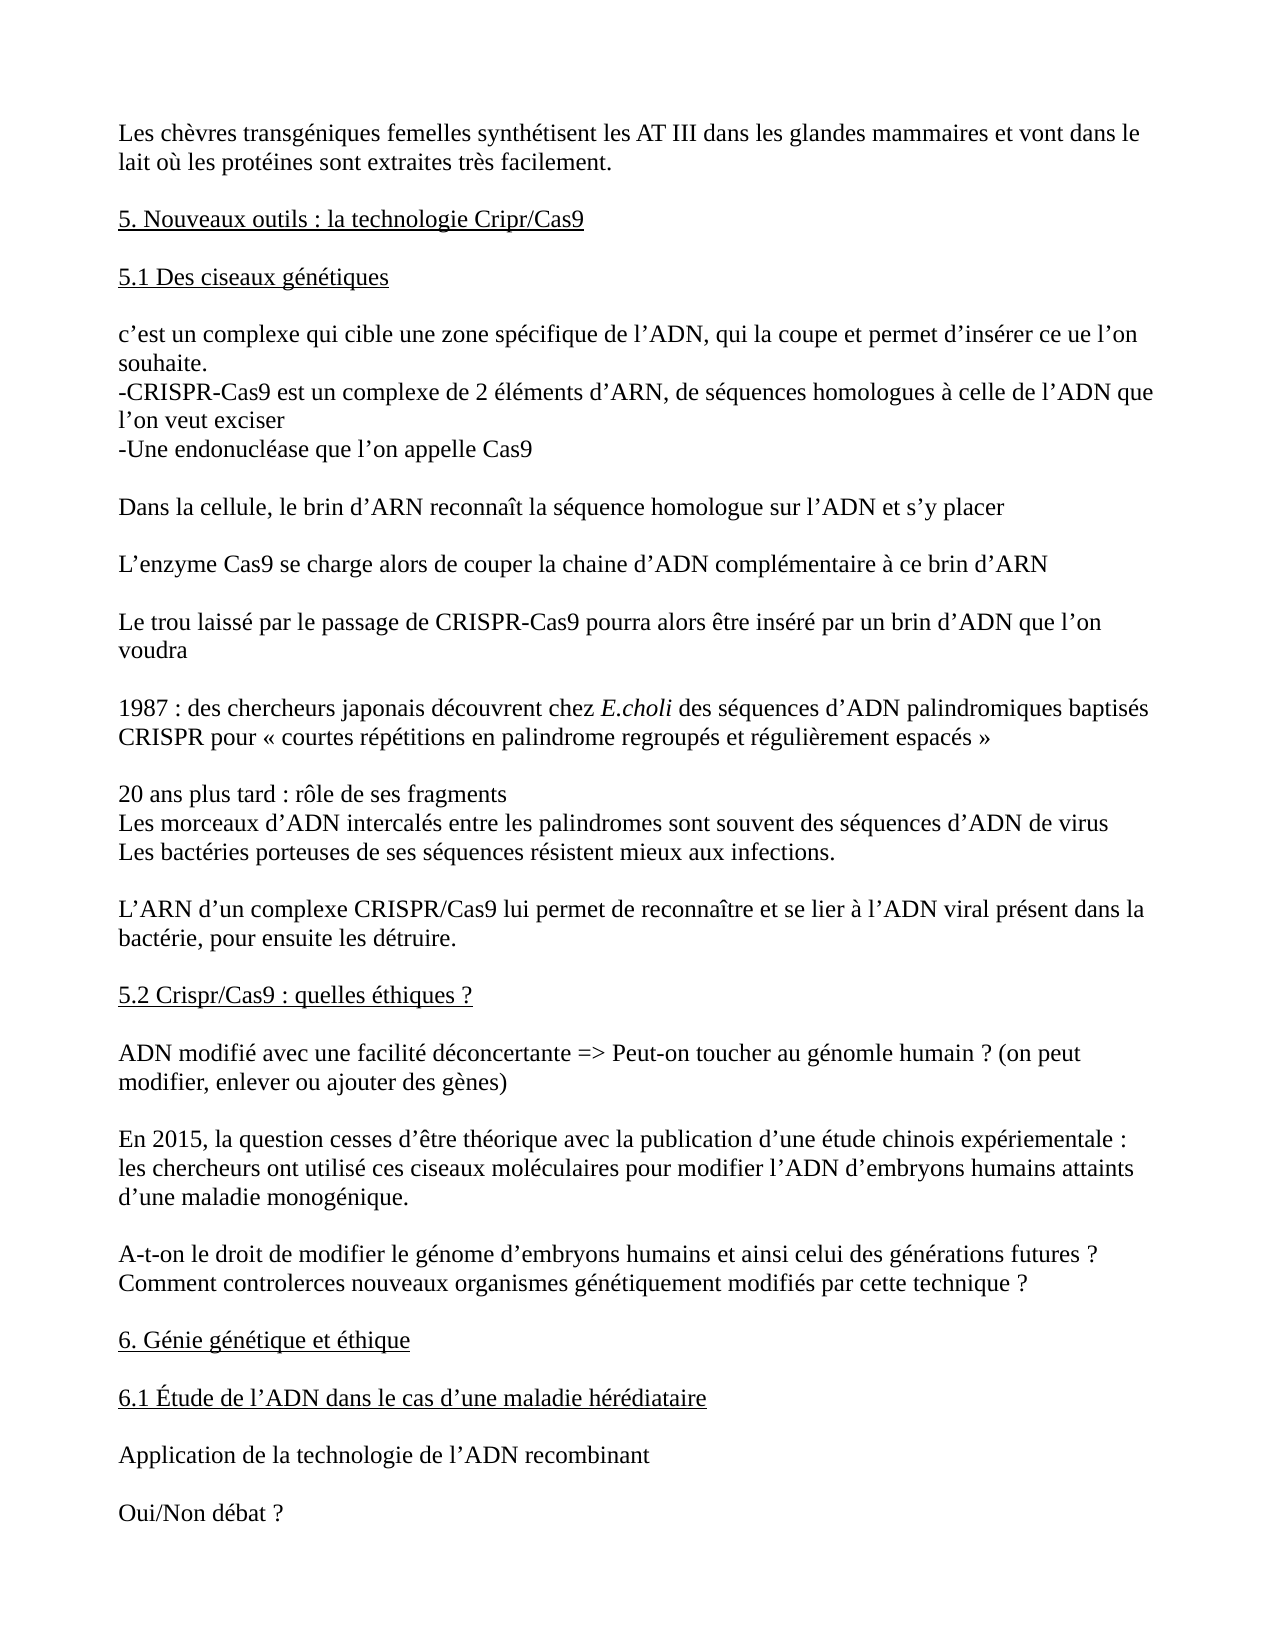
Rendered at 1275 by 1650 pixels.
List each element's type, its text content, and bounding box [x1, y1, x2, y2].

text 20 ans plus tard : rôle de ses fragments [118, 779, 1157, 808]
text A-t-on le droit de modifier le génome d’embryons humains et ainsi celui des générations futures ? Comment controlerces nouveaux organismes génétiquement modifiés par cette technique ? [118, 1239, 1157, 1297]
text Les morceaux d’ADN intercalés entre les palindromes sont souvent des séquences d’ADN de virus [118, 808, 1157, 837]
text 6.1 Étude de l’ADN dans le cas d’une maladie hérédiataire [118, 1383, 1157, 1412]
text Oui/Non débat ? [118, 1498, 1157, 1527]
text Le trou laissé par le passage de CRISPR-Cas9 pourra alors être inséré par un brin d’ADN que l’on voudra [118, 607, 1157, 664]
text 5.1 Des ciseaux génétiques [118, 262, 1157, 291]
text 5. Nouveaux outils : la technologie Cripr/Cas9 [118, 204, 1157, 233]
text 1987 : des chercheurs japonais découvrent chez E.choli des séquences d’ADN palindromiques baptisés CRISPR pour « courtes répétitions en palindrome regroupés et régulièrement espacés » [118, 693, 1157, 751]
text Les bactéries porteuses de ses séquences résistent mieux aux infections. [118, 837, 1157, 866]
text Les chèvres transgéniques femelles synthétisent les AT III dans les glandes mammaires et vont dans le lait où les protéines sont extraites très facilement. [118, 118, 1157, 176]
text c’est un complexe qui cible une zone spécifique de l’ADN, qui la coupe et permet d’insérer ce ue l’on souhaite. [118, 319, 1157, 377]
text Application de la technologie de l’ADN recombinant [118, 1441, 1157, 1469]
text 5.2 Crispr/Cas9 : quelles éthiques ? [118, 981, 1157, 1009]
text -CRISPR-Cas9 est un complexe de 2 éléments d’ARN, de séquences homologues à celle de l’ADN que l’on veut exciser [118, 377, 1157, 434]
text Dans la cellule, le brin d’ARN reconnaît la séquence homologue sur l’ADN et s’y placer [118, 492, 1157, 521]
text -Une endonucléase que l’on appelle Cas9 [118, 434, 1157, 463]
text 6. Génie génétique et éthique [118, 1326, 1157, 1354]
text ADN modifié avec une facilité déconcertante => Peut-on toucher au génomle humain ? (on peut modifier, enlever ou ajouter des gènes) [118, 1038, 1157, 1096]
text L’ARN d’un complexe CRISPR/Cas9 lui permet de reconnaître et se lier à l’ADN viral présent dans la bactérie, pour ensuite les détruire. [118, 894, 1157, 952]
text En 2015, la question cesses d’être théorique avec la publication d’une étude chinois expériementale : les chercheurs ont utilisé ces ciseaux moléculaires pour modifier l’ADN d’embryons humains attaints d’une maladie monogénique. [118, 1124, 1157, 1211]
text L’enzyme Cas9 se charge alors de couper la chaine d’ADN complémentaire à ce brin d’ARN [118, 549, 1157, 578]
